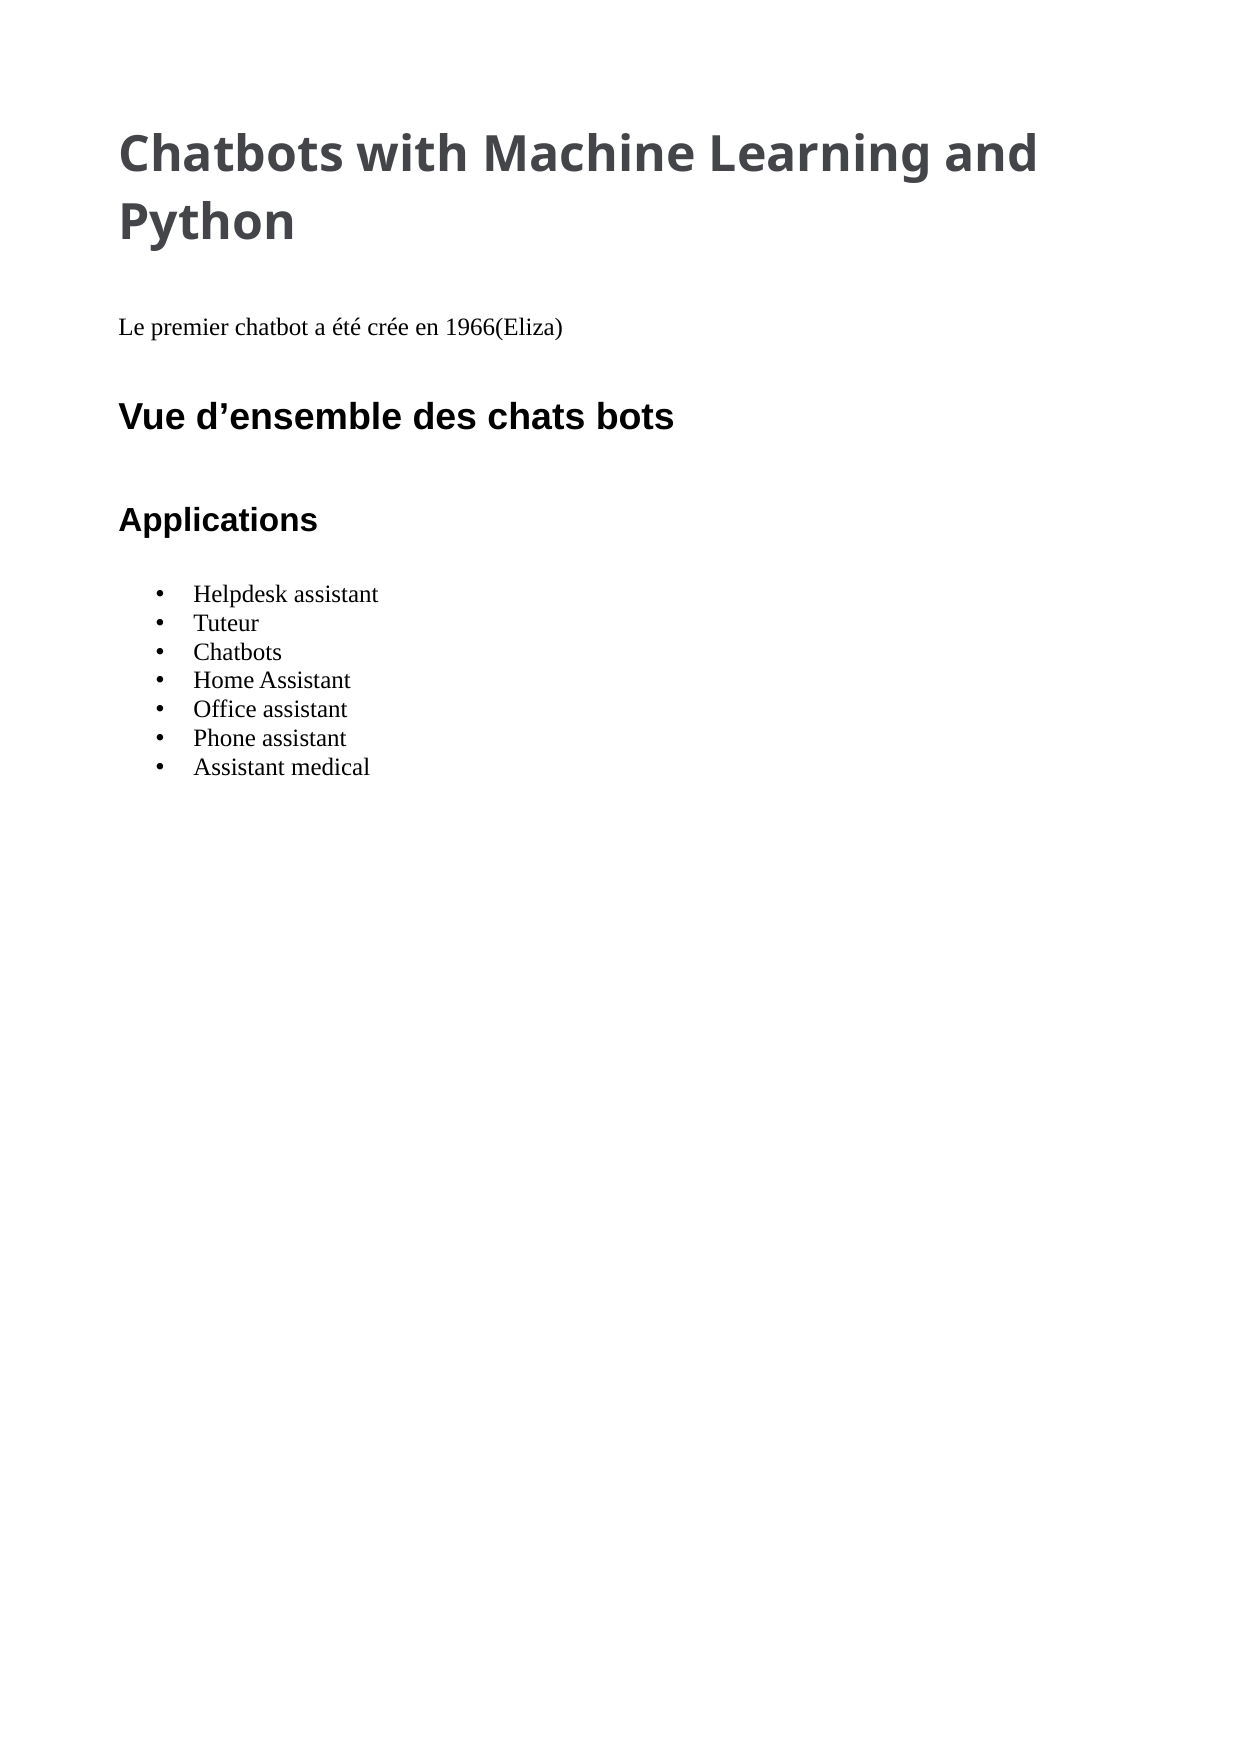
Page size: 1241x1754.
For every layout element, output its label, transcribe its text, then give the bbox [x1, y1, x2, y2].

list Office assistant [156, 694, 1122, 723]
subtitle Applications [118, 499, 1122, 538]
subtitle Vue d’ensemble des chats bots [118, 394, 1122, 437]
list Tuteur [156, 608, 1122, 637]
text Chatbots with Machine Learning and Python [118, 118, 1122, 254]
list Helpdesk assistant [156, 579, 1122, 608]
list Phone assistant [156, 723, 1122, 752]
list Chatbots [156, 637, 1122, 666]
text Le premier chatbot a été crée en 1966(Eliza) [118, 312, 1122, 341]
list Home Assistant [156, 666, 1122, 694]
list Assistant medical [156, 752, 1122, 781]
